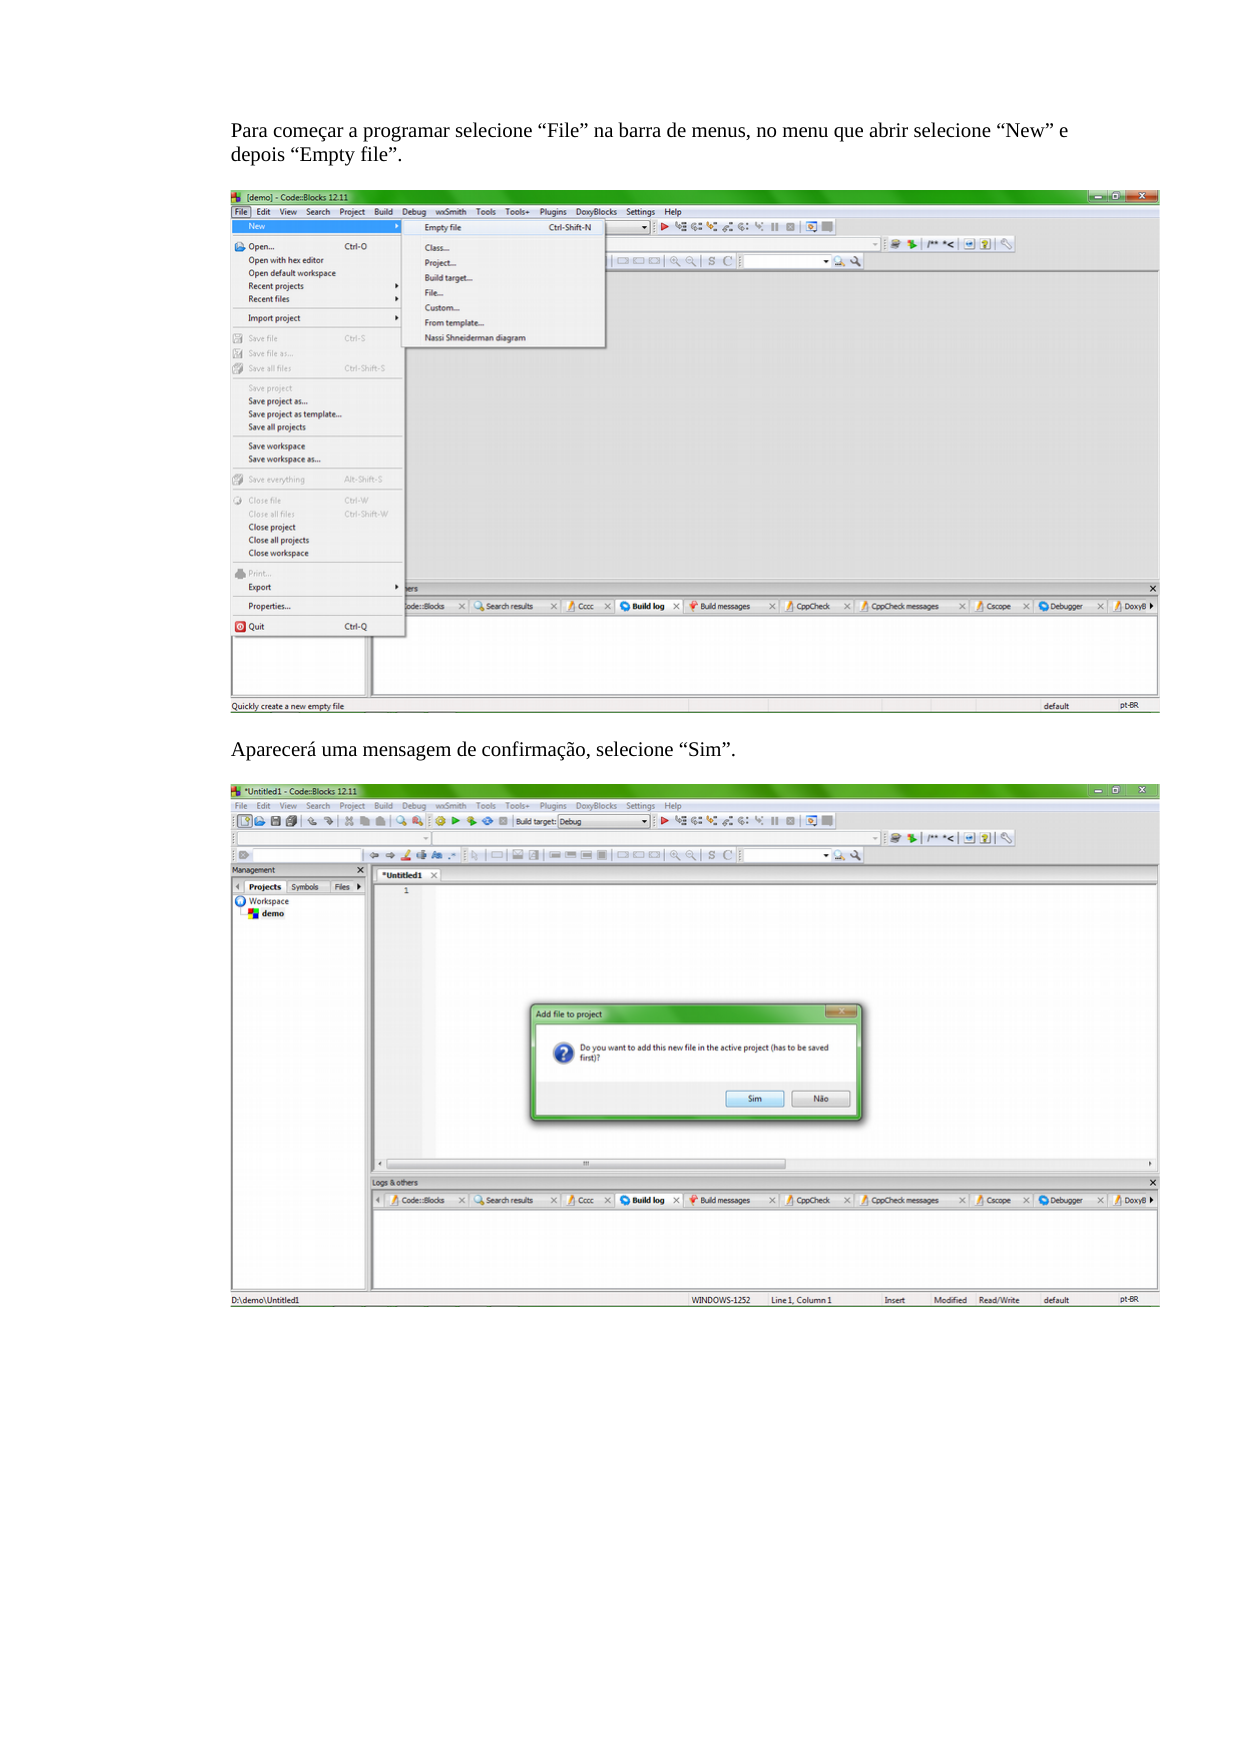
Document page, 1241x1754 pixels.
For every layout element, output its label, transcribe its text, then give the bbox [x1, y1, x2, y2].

list Para começar a programar selecione “File” na barra de menus, no menu que abrir selecione “New” e depois “Empty file”. Aparecerá uma mensagem de confirmação, selecione “Sim”. [193, 118, 1122, 1620]
picture [230, 784, 1160, 1307]
picture [230, 190, 1160, 713]
